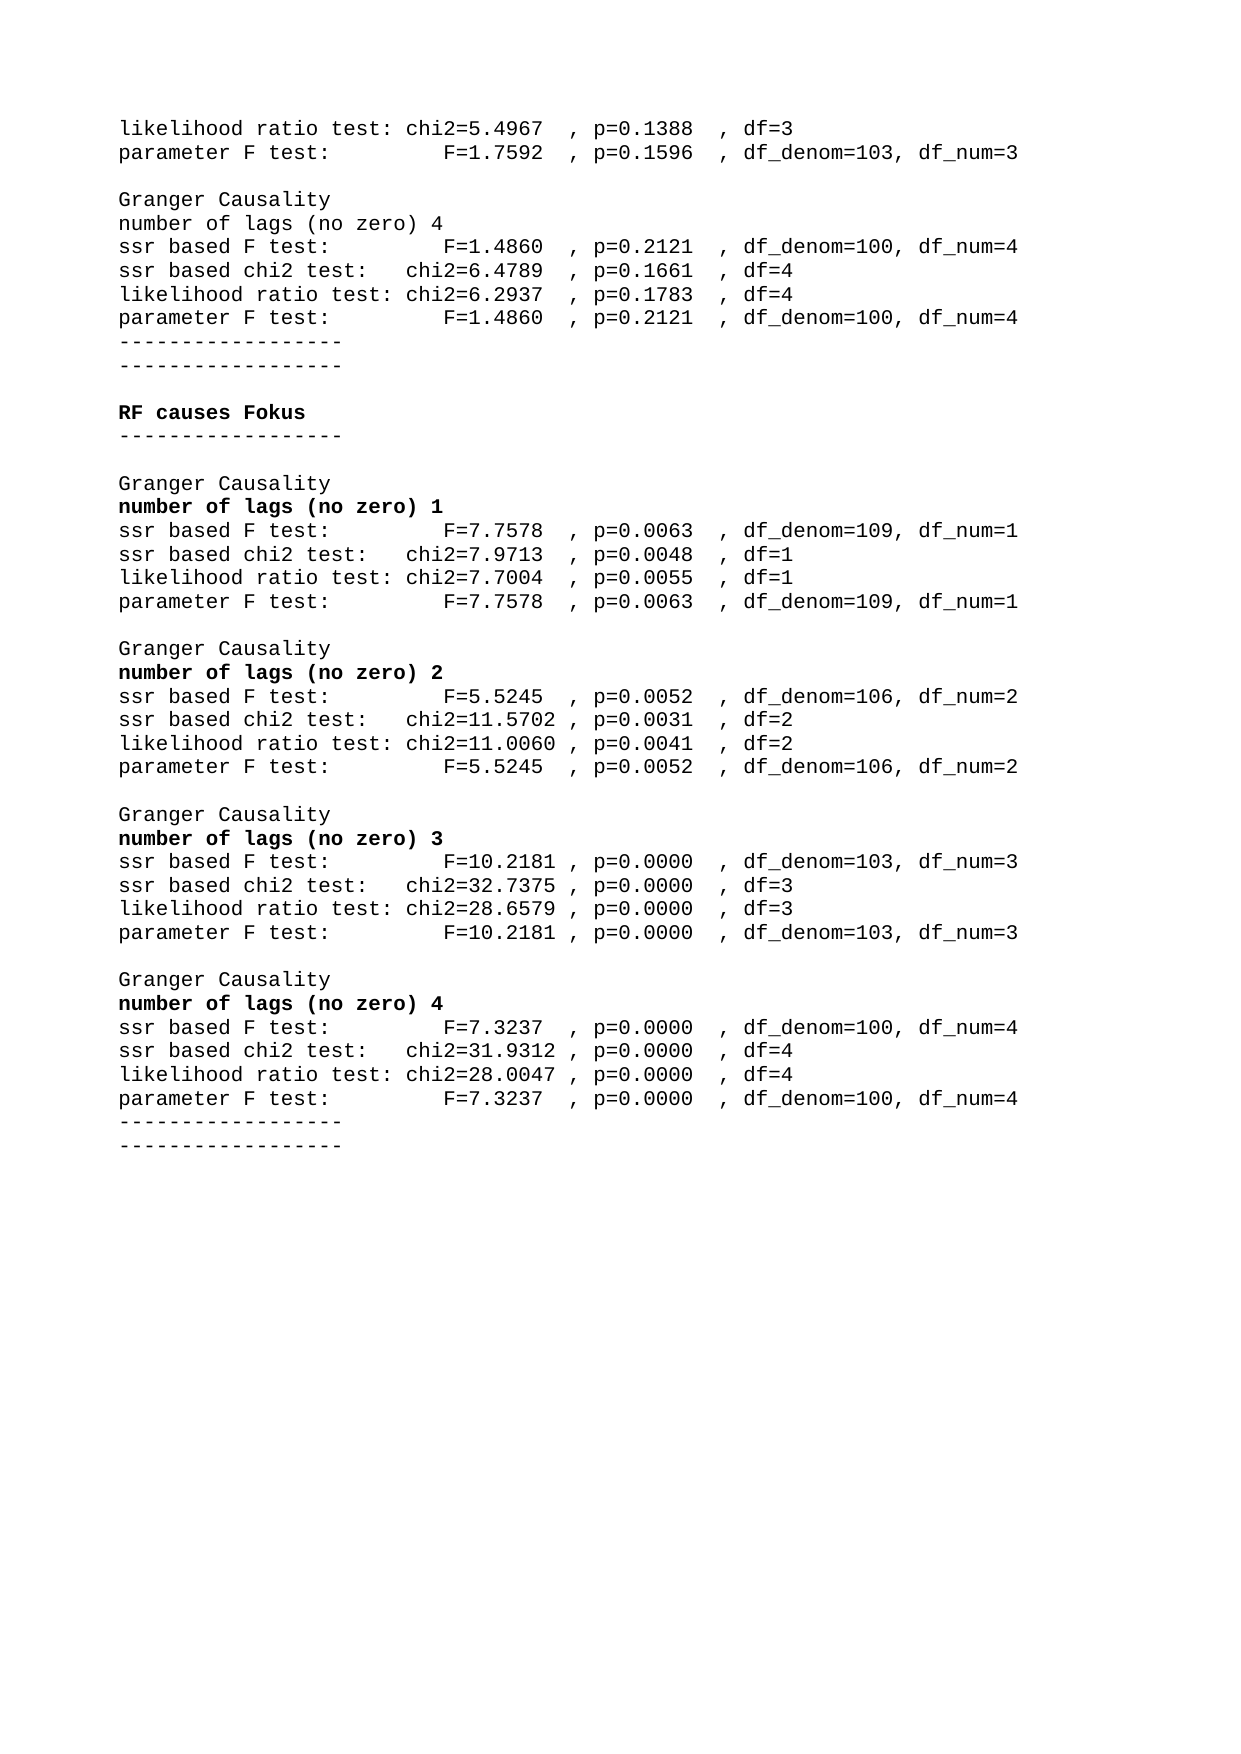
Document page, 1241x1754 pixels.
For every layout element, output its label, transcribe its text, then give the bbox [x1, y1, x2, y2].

text ------------------ [118, 1135, 1122, 1158]
text number of lags (no zero) 4 [118, 993, 1122, 1017]
text Granger Causality [118, 473, 1122, 496]
text ssr based F test: F=7.7578 , p=0.0063 , df_denom=109, df_num=1 [118, 520, 1122, 544]
text likelihood ratio test: chi2=6.2937 , p=0.1783 , df=4 [118, 284, 1122, 307]
text ssr based chi2 test: chi2=31.9312 , p=0.0000 , df=4 [118, 1040, 1122, 1064]
text parameter F test: F=7.3237 , p=0.0000 , df_denom=100, df_num=4 [118, 1088, 1122, 1111]
text parameter F test: F=10.2181 , p=0.0000 , df_denom=103, df_num=3 [118, 922, 1122, 946]
text RF causes Fokus [118, 402, 1122, 426]
text ssr based chi2 test: chi2=32.7375 , p=0.0000 , df=3 [118, 875, 1122, 898]
text ssr based chi2 test: chi2=11.5702 , p=0.0031 , df=2 [118, 709, 1122, 733]
text Granger Causality [118, 969, 1122, 993]
text ssr based F test: F=5.5245 , p=0.0052 , df_denom=106, df_num=2 [118, 686, 1122, 709]
text ------------------ [118, 426, 1122, 449]
text number of lags (no zero) 1 [118, 496, 1122, 520]
text ssr based F test: F=1.4860 , p=0.2121 , df_denom=100, df_num=4 [118, 236, 1122, 260]
text likelihood ratio test: chi2=5.4967 , p=0.1388 , df=3 [118, 118, 1122, 142]
text ssr based chi2 test: chi2=7.9713 , p=0.0048 , df=1 [118, 544, 1122, 567]
text parameter F test: F=1.4860 , p=0.2121 , df_denom=100, df_num=4 [118, 307, 1122, 331]
text ssr based F test: F=7.3237 , p=0.0000 , df_denom=100, df_num=4 [118, 1017, 1122, 1040]
text parameter F test: F=1.7592 , p=0.1596 , df_denom=103, df_num=3 [118, 142, 1122, 165]
text Granger Causality [118, 804, 1122, 827]
text likelihood ratio test: chi2=11.0060 , p=0.0041 , df=2 [118, 733, 1122, 757]
text ssr based chi2 test: chi2=6.4789 , p=0.1661 , df=4 [118, 260, 1122, 284]
text ------------------ [118, 1111, 1122, 1135]
text Granger Causality [118, 638, 1122, 662]
text ssr based F test: F=10.2181 , p=0.0000 , df_denom=103, df_num=3 [118, 851, 1122, 875]
text ------------------ [118, 331, 1122, 354]
text likelihood ratio test: chi2=28.0047 , p=0.0000 , df=4 [118, 1064, 1122, 1088]
text number of lags (no zero) 2 [118, 662, 1122, 686]
text parameter F test: F=7.7578 , p=0.0063 , df_denom=109, df_num=1 [118, 591, 1122, 615]
text Granger Causality [118, 189, 1122, 213]
text number of lags (no zero) 3 [118, 827, 1122, 851]
text likelihood ratio test: chi2=7.7004 , p=0.0055 , df=1 [118, 567, 1122, 591]
text parameter F test: F=5.5245 , p=0.0052 , df_denom=106, df_num=2 [118, 757, 1122, 780]
text likelihood ratio test: chi2=28.6579 , p=0.0000 , df=3 [118, 898, 1122, 922]
text number of lags (no zero) 4 [118, 213, 1122, 236]
text ------------------ [118, 354, 1122, 378]
